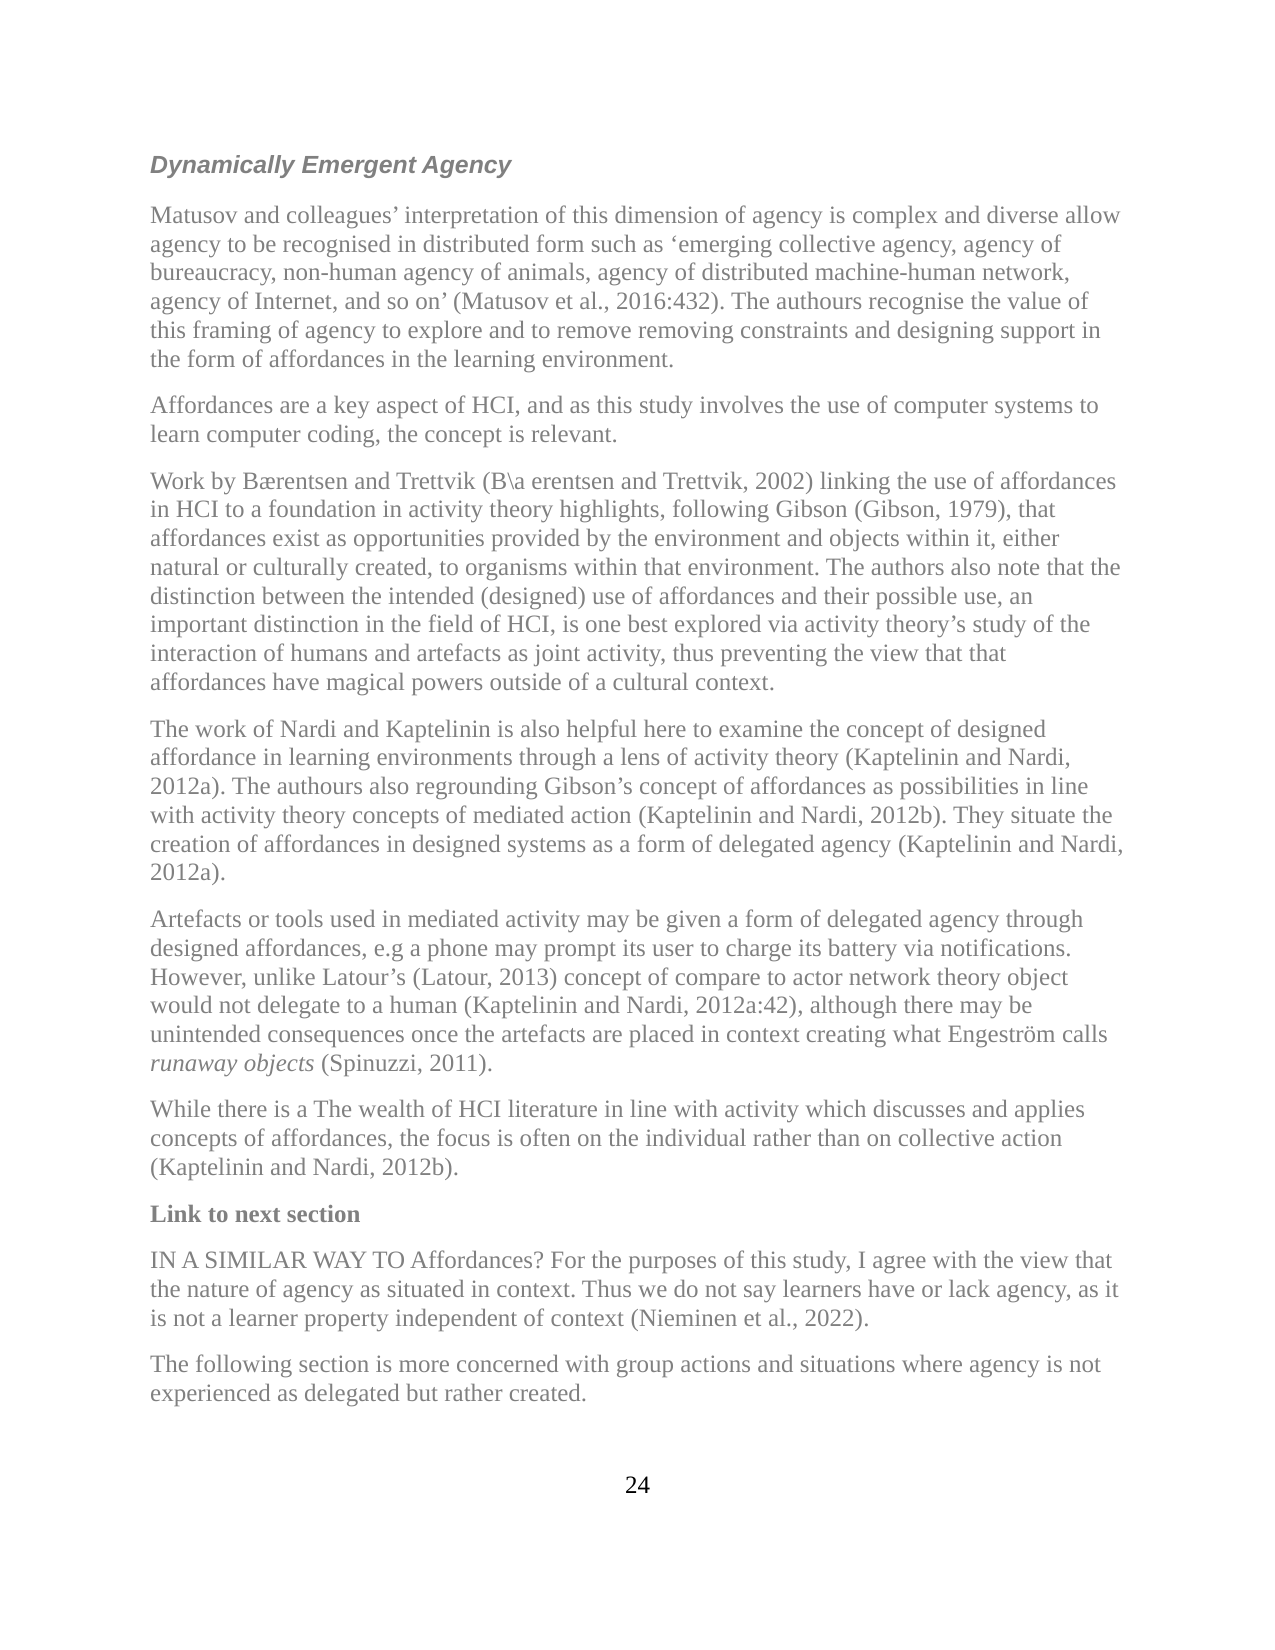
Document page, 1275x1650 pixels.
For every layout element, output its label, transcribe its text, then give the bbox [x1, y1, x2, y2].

text Artefacts or tools used in mediated activity may be given a form of delegated agency through designed affordances, e.g a phone may prompt its user to charge its battery via notifications. However, unlike Latour’s (Latour, 2013) concept of compare to actor network theory object would not delegate to a human (Kaptelinin and Nardi, 2012a:42), although there may be unintended consequences once the artefacts are placed in context creating what Engeström calls runaway objects (Spinuzzi, 2011). [150, 904, 1125, 1077]
text Work by Bærentsen and Trettvik (B\a erentsen and Trettvik, 2002) linking the use of affordances in HCI to a foundation in activity theory highlights, following Gibson (Gibson, 1979), that affordances exist as opportunities provided by the environment and objects within it, either natural or culturally created, to organisms within that environment. The authors also note that the distinction between the intended (designed) use of affordances and their possible use, an important distinction in the field of HCI, is one best explored via activity theory’s study of the interaction of humans and artefacts as joint activity, thus preventing the view that that affordances have magical powers outside of a cultural context. [150, 466, 1125, 696]
text IN A SIMILAR WAY TO Affordances? For the purposes of this study, I agree with the view that the nature of agency as situated in context. Thus we do not say learners have or lack agency, as it is not a learner property independent of context (Nieminen et al., 2022). [150, 1245, 1125, 1332]
text Link to next section [150, 1199, 1125, 1227]
text Affordances are a key aspect of HCI, and as this study involves the use of computer systems to learn computer coding, the concept is relevant. [150, 390, 1125, 448]
text While there is a The wealth of HCI literature in line with activity which discusses and applies concepts of affordances, the focus is often on the individual rather than on collective action (Kaptelinin and Nardi, 2012b). [150, 1094, 1125, 1181]
text The work of Nardi and Kaptelinin is also helpful here to examine the concept of designed affordance in learning environments through a lens of activity theory (Kaptelinin and Nardi, 2012a). The authours also regrounding Gibson’s concept of affordances as possibilities in line with activity theory concepts of mediated action (Kaptelinin and Nardi, 2012b). They situate the creation of affordances in designed systems as a form of delegated agency (Kaptelinin and Nardi, 2012a). [150, 714, 1125, 886]
text The following section is more concerned with group actions and situations where agency is not experienced as delegated but rather created. [150, 1349, 1125, 1407]
subtitle Dynamically Emergent Agency [150, 150, 1125, 178]
text Matusov and colleagues’ interpretation of this dimension of agency is complex and diverse allow agency to be recognised in distributed form such as ‘emerging collective agency, agency of bureaucracy, non-human agency of animals, agency of distributed machine-human network, agency of Internet, and so on’ (Matusov et al., 2016:432). The authours recognise the value of this framing of agency to explore and to remove removing constraints and designing support in the form of affordances in the learning environment. [150, 200, 1125, 372]
